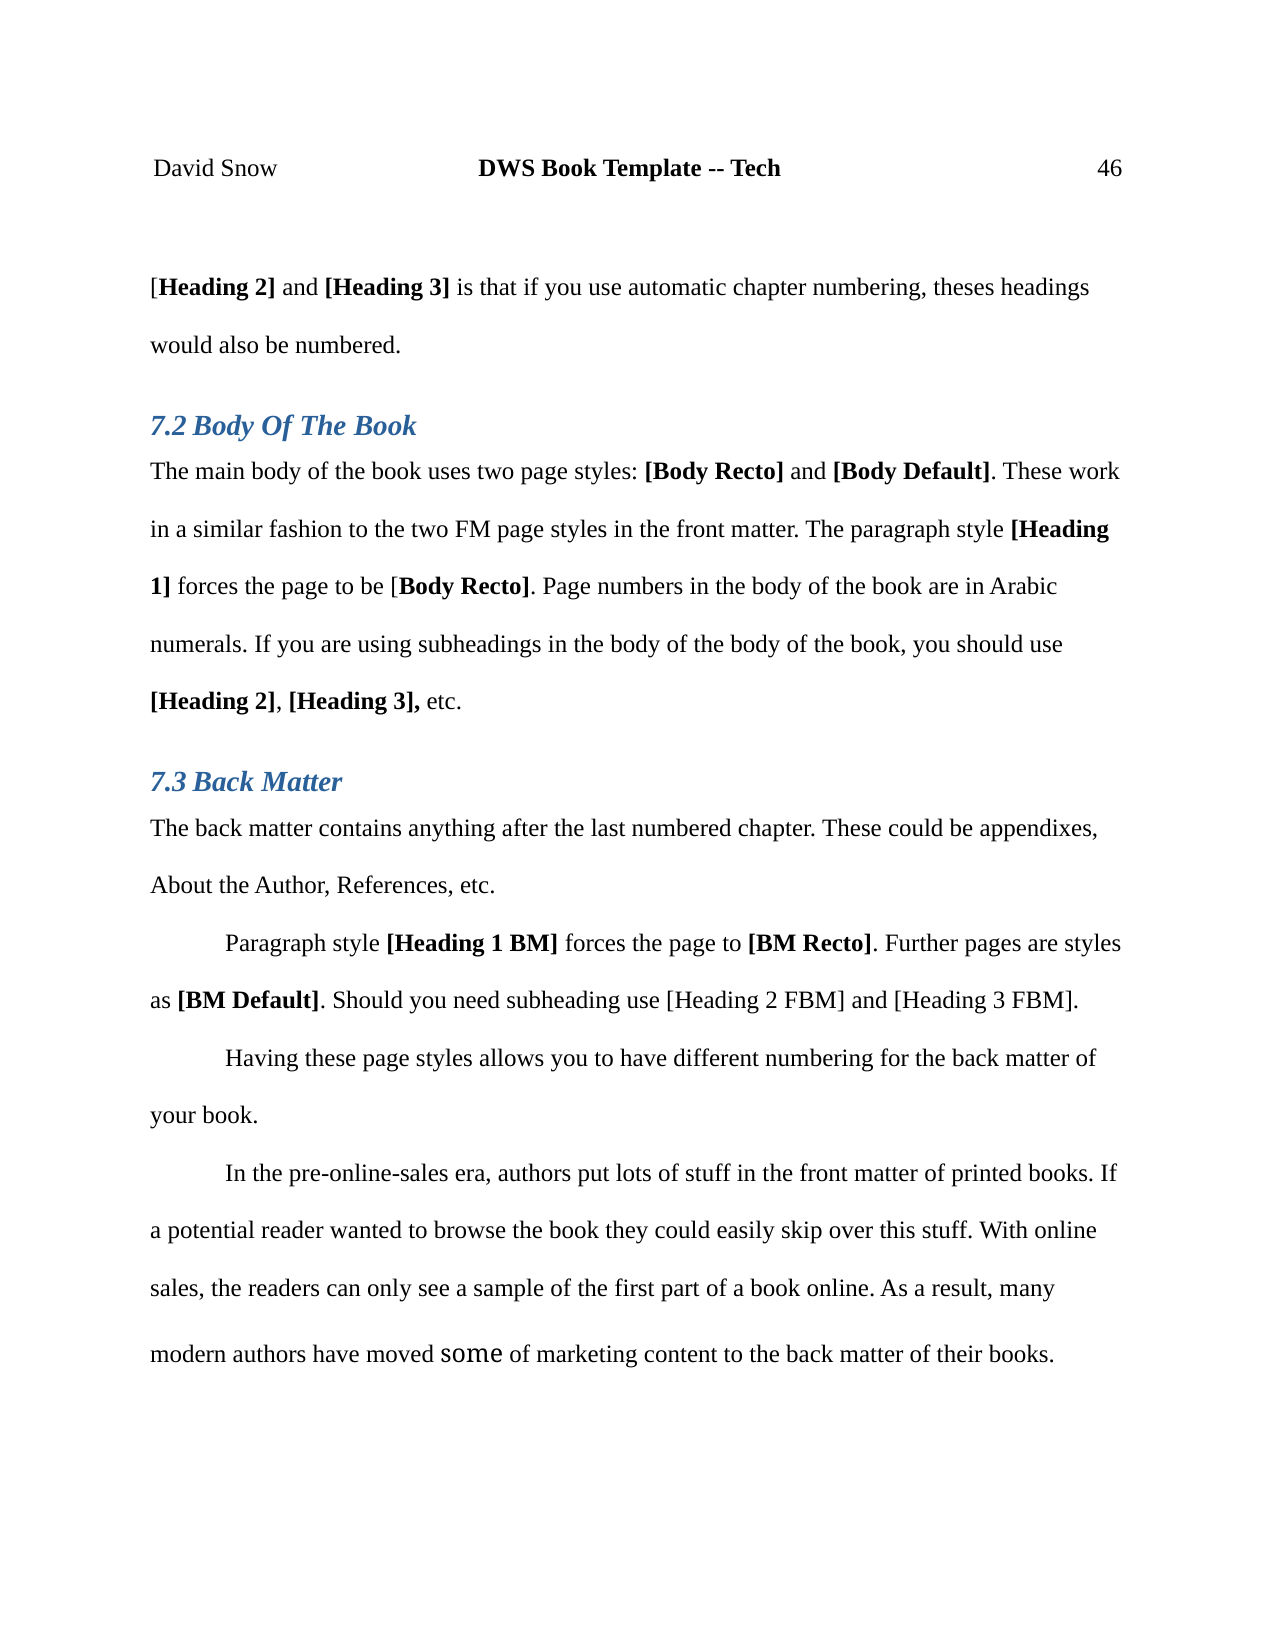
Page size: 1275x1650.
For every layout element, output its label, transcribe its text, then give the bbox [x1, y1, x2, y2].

text The main body of the book uses two page styles: [Body Recto] and [Body Default]. These work in a similar fashion to the two FM page styles in the front matter. The paragraph style [Heading 1] forces the page to be [Body Recto]. Page numbers in the body of the book are in Arabic numerals. If you are using subheadings in the body of the body of the book, you should use [Heading 2], [Heading 3], etc. [150, 456, 1125, 715]
text Paragraph style [Heading 1 BM] forces the page to [BM Recto]. Further pages are styles as [BM Default]. Should you need subheading use [Heading 2 FBM] and [Heading 3 FBM]. [150, 928, 1125, 1014]
subtitle Back Matter [150, 764, 1125, 798]
text In the pre-online-sales era, authors put lots of stuff in the front matter of printed books. If a potential reader wanted to browse the book they could easily skip over this stuff. With online sales, the readers can only see a sample of the first part of a book online. As a result, many modern authors have moved some of marketing content to the back matter of their books. [150, 1158, 1125, 1369]
text [Heading 2] and [Heading 3] is that if you use automatic chapter numbering, theses headings would also be numbered. [150, 272, 1125, 358]
subtitle Body of the Book [150, 408, 1125, 441]
text Having these page styles allows you to have different numbering for the back matter of your book. [150, 1043, 1125, 1129]
text The back matter contains anything after the last numbered chapter. These could be appendixes, About the Author, References, etc. [150, 813, 1125, 899]
